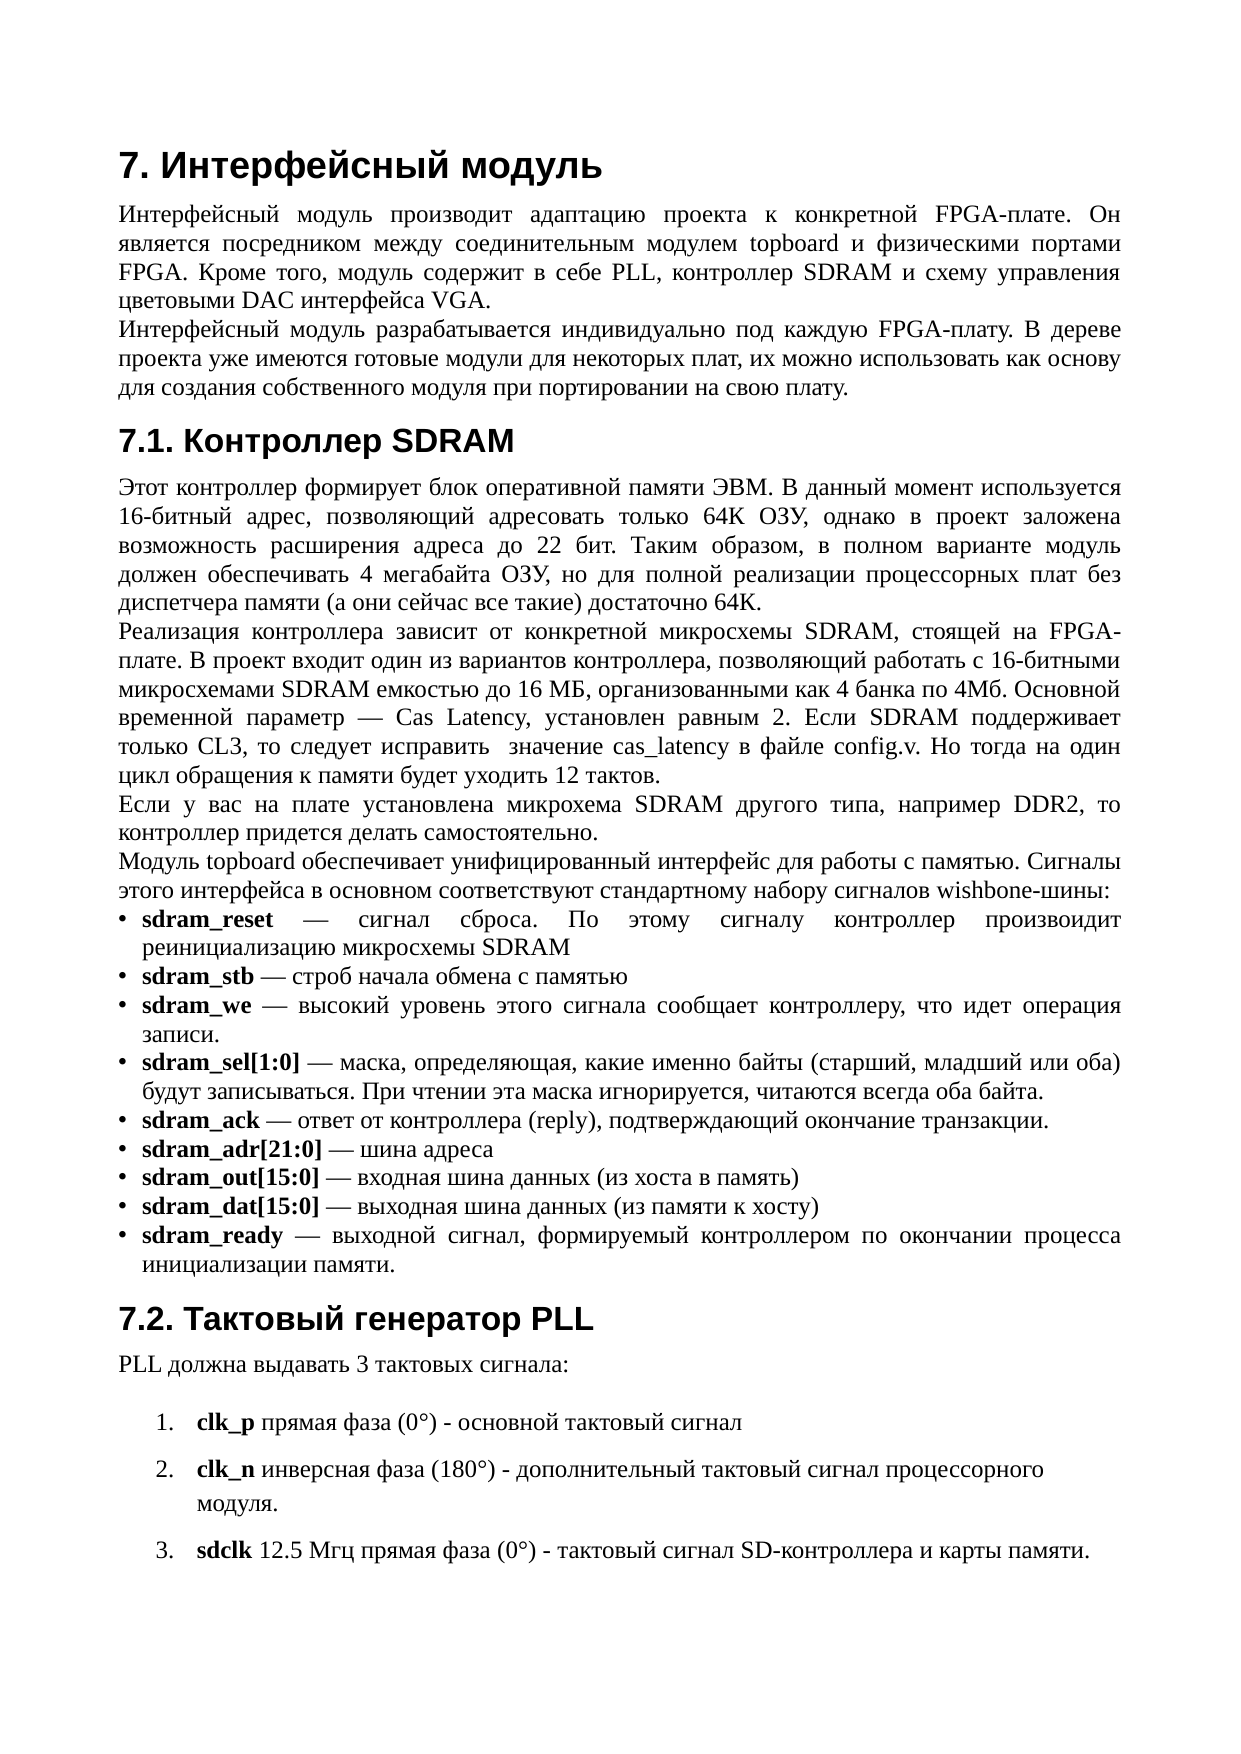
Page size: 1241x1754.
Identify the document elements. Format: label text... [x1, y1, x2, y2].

list clk_p прямая фаза (0°) - основной тактовый сигнал [155, 1407, 1122, 1436]
subtitle 7.1. Контроллер SDRAM [118, 421, 1122, 460]
list sdram_reset — сигнал сброса. По этому сигналу контроллер произвоидит реинициализацию микросхемы SDRAM [118, 904, 1122, 961]
list sdram_adr[21:0] — шина адреса [118, 1134, 1122, 1162]
list sdram_out[15:0] — входная шина данных (из хоста в память) [118, 1162, 1122, 1191]
text Интерфейсный модуль разрабатывается индивидуально под каждую FPGA-плату. В дереве проекта уже имеются готовые модули для некоторых плат, их можно использовать как основу для создания собственного модуля при портировании на свою плату. [118, 314, 1122, 401]
list sdram_ack — ответ от контроллера (reply), подтверждающий окончание транзакции. [118, 1105, 1122, 1134]
list sdram_we — высокий уровень этого сигнала сообщает контроллеру, что идет операция записи. [118, 990, 1122, 1047]
list sdram_ready — выходной сигнал, формируемый контроллером по окончании процесса инициализации памяти. [118, 1220, 1122, 1277]
text Интерфейсный модуль производит адаптацию проекта к конкретной FPGA-плате. Он является посредником между соединительным модулем topboard и физическими портами FPGA. Кроме того, модуль содержит в себе PLL, контроллер SDRAM и схему управления цветовыми DAC интерфейса VGA. [118, 199, 1122, 314]
text PLL должна выдавать 3 тактовых сигнала: [118, 1349, 1122, 1378]
subtitle 7.2. Тактовый генератор PLL [118, 1298, 1122, 1337]
list clk_n инверсная фаза (180°) - дополнительный тактовый сигнал процессорного модуля. [155, 1454, 1122, 1516]
subtitle 7. Интерфейсный модуль [118, 143, 1122, 187]
list sdram_stb — строб начала обмена с памятью [118, 961, 1122, 990]
text Модуль topboard обеспечивает унифицированный интерфейс для работы с памятью. Сигналы этого интерфейса в основном соответствуют стандартному набору сигналов wishbone-шины: [118, 846, 1122, 904]
list sdram_dat[15:0] — выходная шина данных (из памяти к хосту) [118, 1191, 1122, 1220]
list sdram_sel[1:0] — маска, определяющая, какие именно байты (старший, младший или оба) будут записываться. При чтении эта маска игнорируется, читаются всегда оба байта. [118, 1047, 1122, 1105]
list sdclk 12.5 Мгц прямая фаза (0°) - тактовый сигнал SD-контроллера и карты памяти. [155, 1535, 1122, 1564]
text Этот контроллер формирует блок оперативной памяти ЭВМ. В данный момент используется 16-битный адрес, позволяющий адресовать только 64К ОЗУ, однако в проект заложена возможность расширения адреса до 22 бит. Таким образом, в полном варианте модуль должен обеспечивать 4 мегабайта ОЗУ, но для полной реализации процессорных плат без диспетчера памяти (а они сейчас все такие) достаточно 64К. [118, 472, 1122, 616]
text Если у вас на плате установлена микрохема SDRAM другого типа, например DDR2, то контроллер придется делать самостоятельно. [118, 789, 1122, 846]
text Реализация контроллера зависит от конкретной микросхемы SDRAM, стоящей на FPGA-плате. В проект входит один из вариантов контроллера, позволяющий работать с 16-битными микросхемами SDRAM емкостью до 16 МБ, организованными как 4 банка по 4Мб. Основной временной параметр — Cas Latency, установлен равным 2. Если SDRAM поддерживает только CL3, то следует исправить значение cas_latency в файле config.v. Но тогда на один цикл обращения к памяти будет уходить 12 тактов. [118, 616, 1122, 789]
